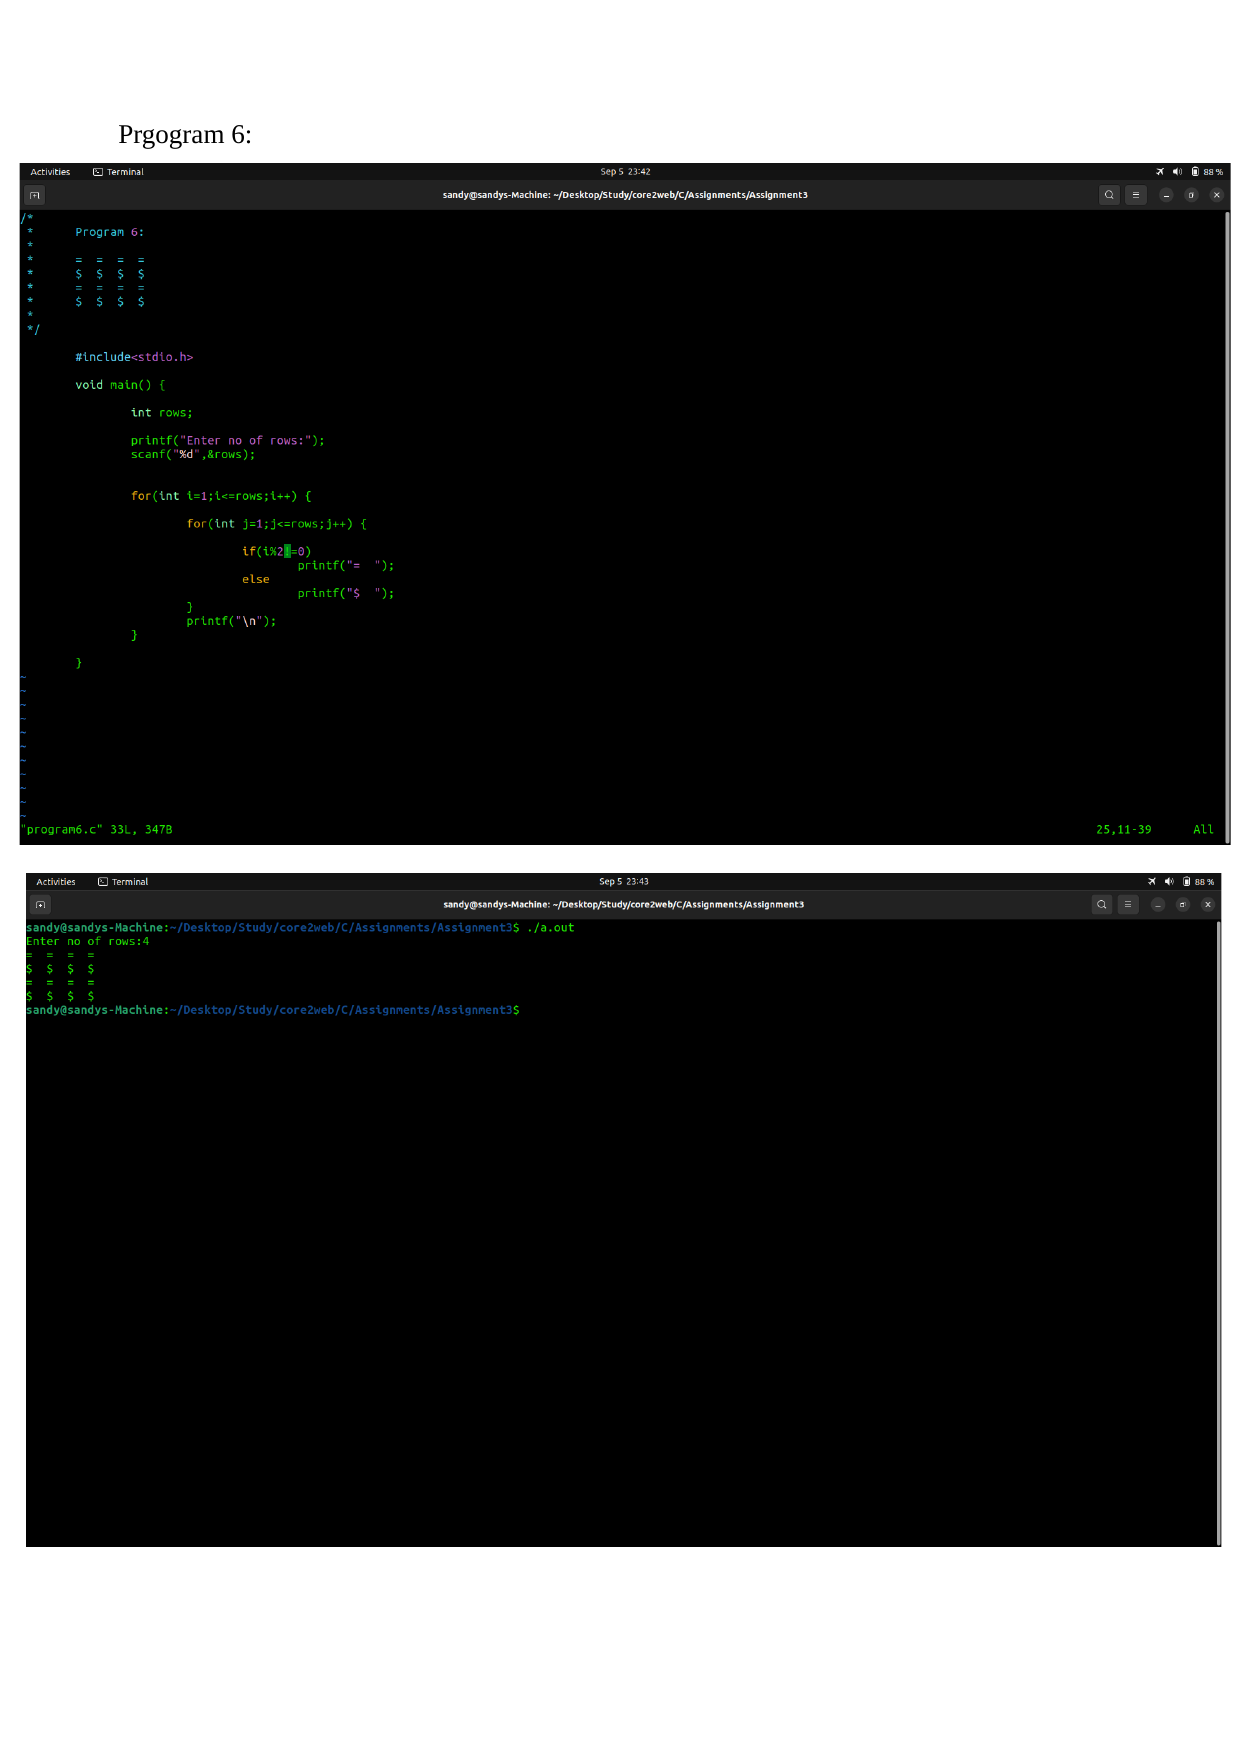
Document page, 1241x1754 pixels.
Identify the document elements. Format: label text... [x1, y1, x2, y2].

text Prgogram 6: [118, 118, 1122, 149]
picture [19, 163, 1231, 845]
picture [26, 873, 1222, 1547]
